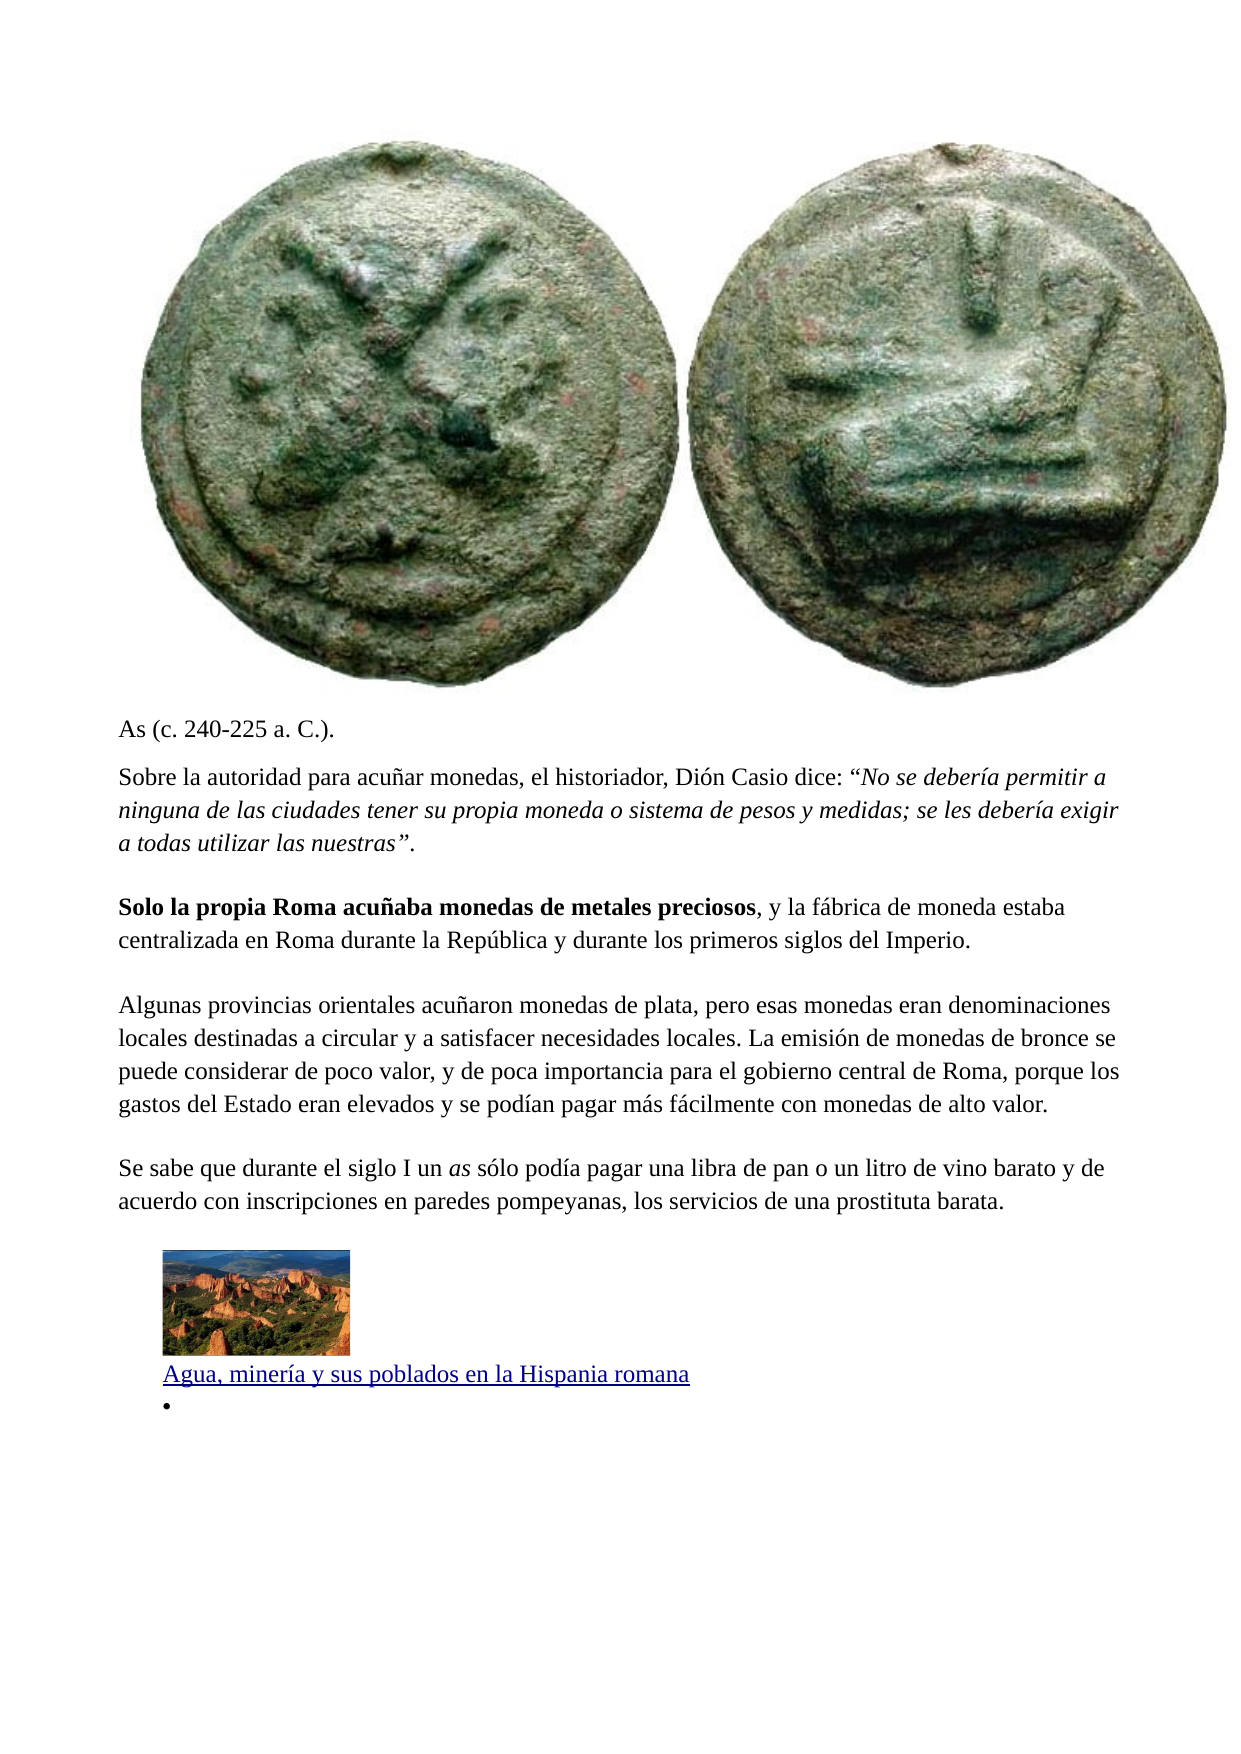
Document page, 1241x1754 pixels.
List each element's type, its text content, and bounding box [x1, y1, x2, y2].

text Sobre la autoridad para acuñar monedas, el historiador, Dión Casio dice: “No se debería permitir a ninguna de las ciudades tener su propia moneda o sistema de pesos y medidas; se les debería exigir a todas utilizar las nuestras”. [118, 762, 1122, 857]
picture [118, 118, 1241, 711]
list Agua, minería y sus poblados en la Hispania romana [162, 1359, 1198, 1388]
text Solo la propia Roma acuñaba monedas de metales preciosos, y la fábrica de moneda estaba centralizada en Roma durante la República y durante los primeros siglos del Imperio. [118, 892, 1122, 954]
text Algunas provincias orientales acuñaron monedas de plata, pero esas monedas eran denominaciones locales destinadas a circular y a satisfacer necesidades locales. La emisión de monedas de bronce se puede considerar de poco valor, y de poca importancia para el gobierno central de Roma, porque los gastos del Estado eran elevados y se podían pagar más fácilmente con monedas de alto valor. [118, 990, 1122, 1118]
text Se sabe que durante el siglo I un as sólo podía pagar una libra de pan o un litro de vino barato y de acuerdo con inscripciones en paredes pompeyanas, los servicios de una prostituta barata. [118, 1153, 1122, 1215]
text As (c. 240-225 a. C.). [118, 711, 1122, 743]
picture [162, 1250, 350, 1356]
